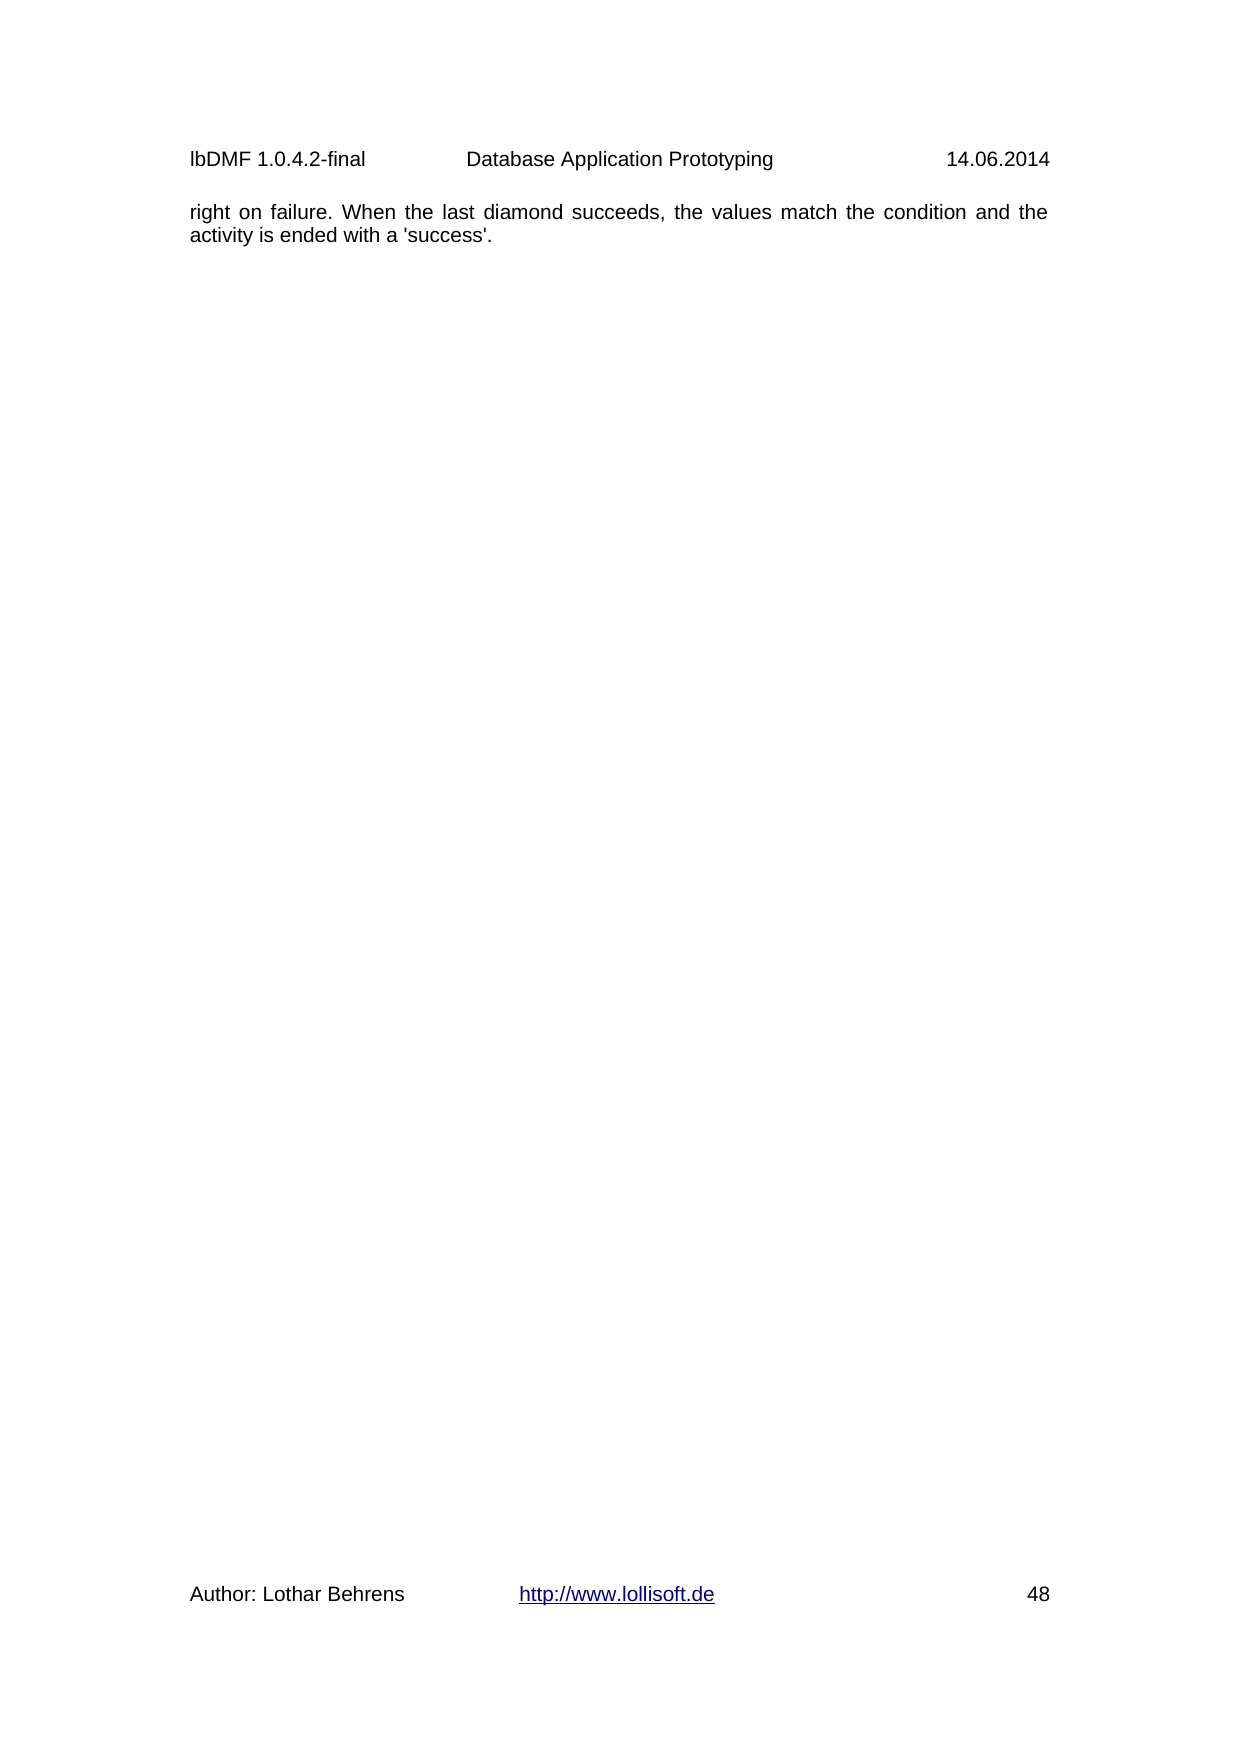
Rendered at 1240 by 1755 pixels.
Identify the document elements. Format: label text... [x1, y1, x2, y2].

text right on failure. When the last diamond succeeds, the values match the condition and the activity is ended with a 'success'. [189, 201, 1050, 247]
